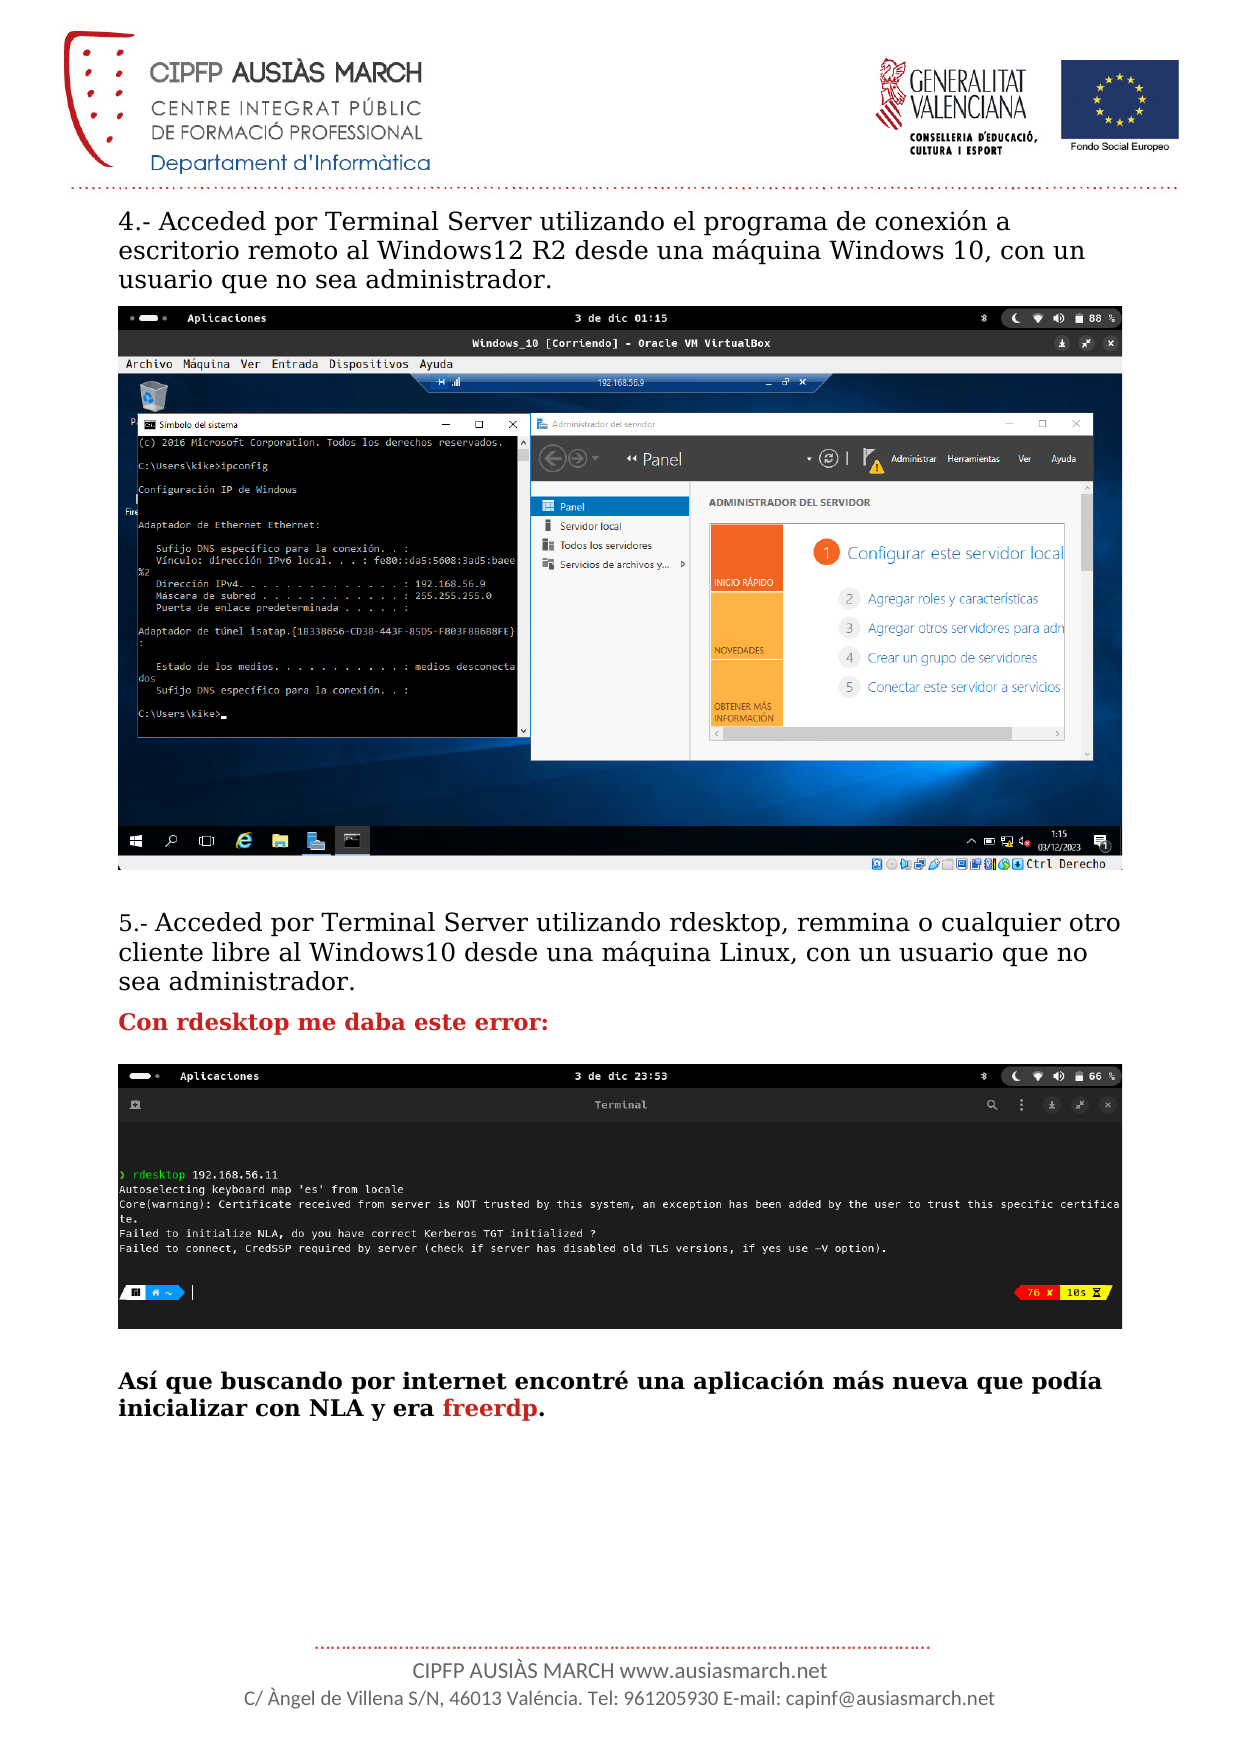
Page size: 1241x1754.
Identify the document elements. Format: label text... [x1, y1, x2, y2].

text 4.- Acceded por Terminal Server utilizando el programa de conexión a escritorio remoto al Windows12 R2 desde una máquina Windows 10, con un usuario que no sea administrador. [118, 207, 1122, 294]
picture [57, 25, 1185, 194]
text 5.- Acceded por Terminal Server utilizando rdesktop, remmina o cualquier otro cliente libre al Windows10 desde una máquina Linux, con un usuario que no sea administrador. [118, 908, 1122, 996]
text Con rdesktop me daba este error: [118, 1008, 1122, 1035]
text Así que buscando por internet encontré una aplicación más nueva que podía inicializar con NLA y era freerdp. [118, 1368, 1122, 1422]
picture [118, 306, 1123, 870]
picture [118, 1064, 1123, 1329]
